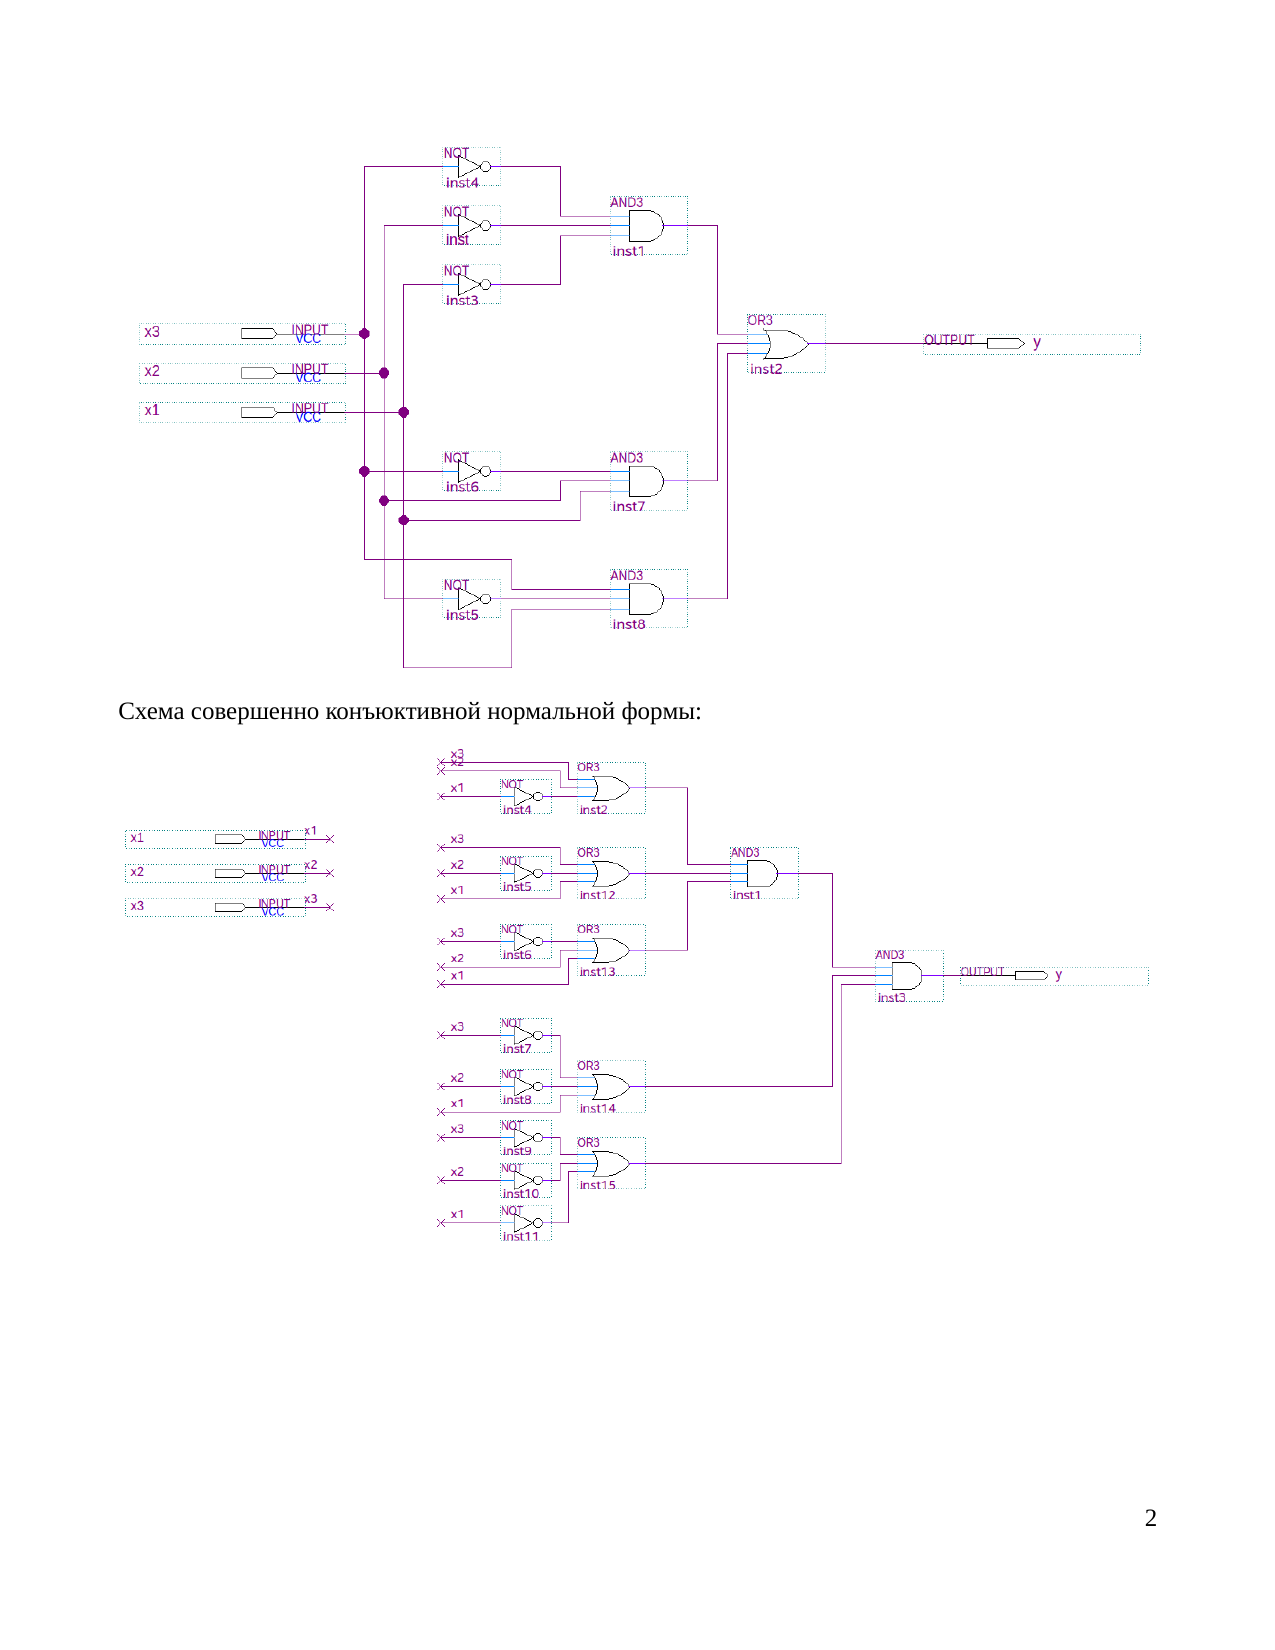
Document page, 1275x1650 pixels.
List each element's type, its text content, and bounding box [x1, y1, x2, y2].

picture [118, 118, 1157, 697]
text Схема совершенно конъюктивной нормальной формы: [118, 697, 1157, 725]
picture [118, 725, 1157, 1252]
